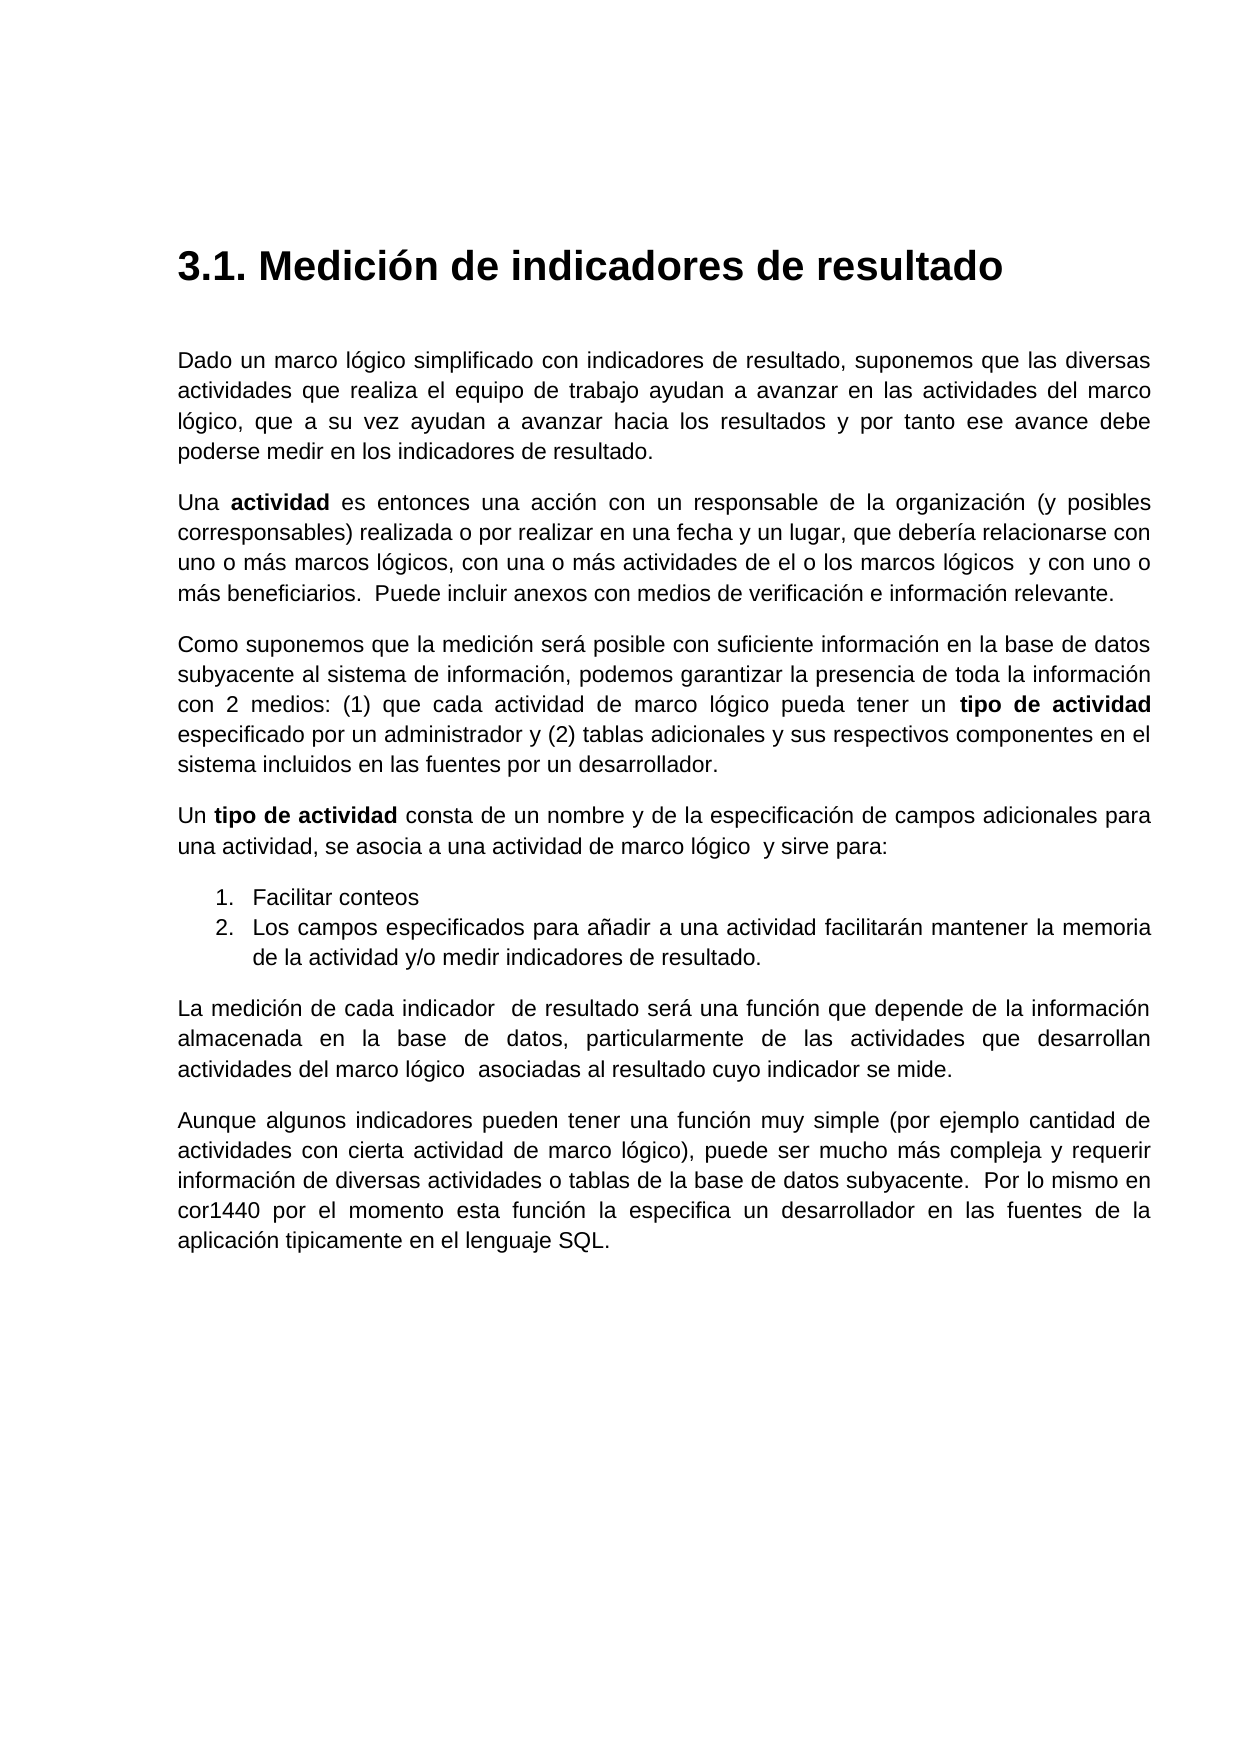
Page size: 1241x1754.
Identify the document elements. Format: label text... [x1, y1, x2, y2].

list Facilitar conteos [215, 884, 1152, 910]
text 3.1. Medición de indicadores de resultado [177, 241, 1152, 289]
text Dado un marco lógico simplificado con indicadores de resultado, suponemos que las diversas actividades que realiza el equipo de trabajo ayudan a avanzar en las actividades del marco lógico, que a su vez ayudan a avanzar hacia los resultados y por tanto ese avance debe poderse medir en los indicadores de resultado. [177, 347, 1152, 464]
text La medición de cada indicador de resultado será una función que depende de la información almacenada en la base de datos, particularmente de las actividades que desarrollan actividades del marco lógico asociadas al resultado cuyo indicador se mide. [177, 995, 1152, 1082]
text Una actividad es entonces una acción con un responsable de la organización (y posibles corresponsables) realizada o por realizar en una fecha y un lugar, que debería relacionarse con uno o más marcos lógicos, con una o más actividades de el o los marcos lógicos y con uno o más beneficiarios. Puede incluir anexos con medios de verificación e información relevante. [177, 489, 1152, 606]
text Como suponemos que la medición será posible con suficiente información en la base de datos subyacente al sistema de información, podemos garantizar la presencia de toda la información con 2 medios: (1) que cada actividad de marco lógico pueda tener un tipo de actividad especificado por un administrador y (2) tablas adicionales y sus respectivos componentes en el sistema incluidos en las fuentes por un desarrollador. [177, 631, 1152, 778]
list Los campos especificados para añadir a una actividad facilitarán mantener la memoria de la actividad y/o medir indicadores de resultado. [215, 914, 1152, 970]
text Aunque algunos indicadores pueden tener una función muy simple (por ejemplo cantidad de actividades con cierta actividad de marco lógico), puede ser mucho más compleja y requerir información de diversas actividades o tablas de la base de datos subyacente. Por lo mismo en cor1440 por el momento esta función la especifica un desarrollador en las fuentes de la aplicación tipicamente en el lenguaje SQL. [177, 1107, 1152, 1254]
text Un tipo de actividad consta de un nombre y de la especificación de campos adicionales para una actividad, se asocia a una actividad de marco lógico y sirve para: [177, 802, 1152, 859]
